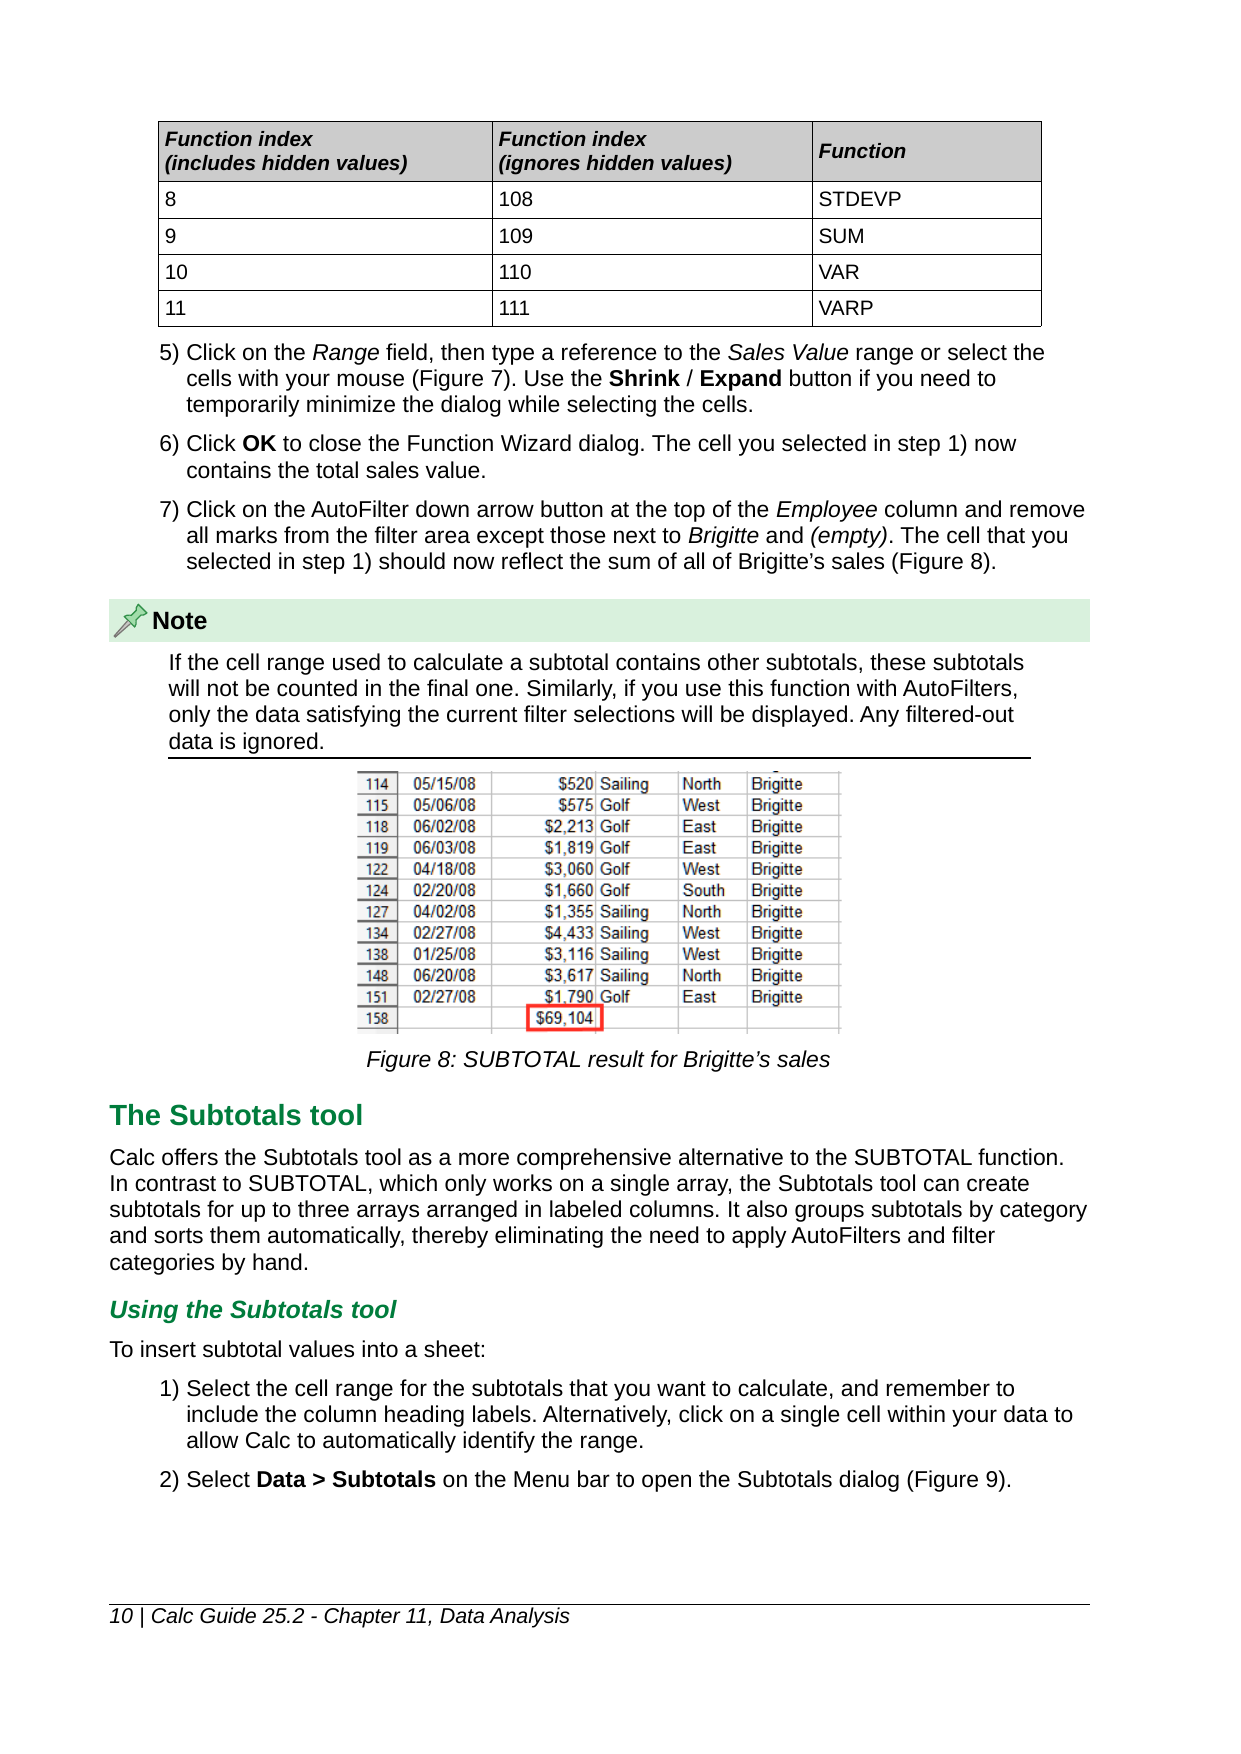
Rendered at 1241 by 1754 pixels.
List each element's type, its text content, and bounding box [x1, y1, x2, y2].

table_cell 111 [493, 291, 812, 326]
picture [357, 771, 842, 1034]
table_cell VAR [813, 255, 1041, 290]
subtitle Using the Subtotals tool [109, 1295, 1090, 1323]
list Click OK to close the Function Wizard dialog. The cell you selected in step 1) now contains the total sales value. [186, 430, 1090, 483]
table_header Function index (includes hidden values) [159, 122, 492, 181]
table_cell 11 [159, 291, 492, 326]
table_cell 10 [159, 255, 492, 290]
list Click on the AutoFilter down arrow button at the top of the Employee column and remove all marks from the filter area except those next to Brigitte and (empty). The cell that you selected in step 1) should now reflect the sum of all of Brigitte’s sales (Figure 8). [186, 496, 1090, 574]
subtitle The Subtotals tool [109, 1097, 1090, 1131]
table_cell 9 [159, 219, 492, 254]
table_cell 8 [159, 182, 492, 217]
text Calc offers the Subtotals tool as a more comprehensive alternative to the SUBTOTAL function. In contrast to SUBTOTAL, which only works on a single array, the Subtotals tool can create subtotals for up to three arrays arranged in labeled columns. It also groups subtotals by category and sorts them automatically, thereby eliminating the need to apply AutoFilters and filter categories by hand. [109, 1143, 1090, 1275]
list Select the cell range for the subtotals that you want to calculate, and remember to include the column heading labels. Alternatively, click on a single cell within your data to allow Calc to automatically identify the range. [186, 1375, 1090, 1454]
table_cell 110 [493, 255, 812, 290]
text If the cell range used to calculate a subtotal contains other subtotals, these subtotals will not be counted in the final one. Similarly, if you use this function with AutoFilters, only the data satisfying the current filter selections will be displayed. Any filtered-out data is ignored. [168, 648, 1031, 757]
text Figure 8: SUBTOTAL result for Brigitte’s sales [357, 1046, 842, 1073]
list To insert subtotal values into a sheet: [109, 1336, 1090, 1362]
table_header Function index (ignores hidden values) [493, 122, 812, 181]
list Click on the Range field, then type a reference to the Sales Value range or select the cells with your mouse (Figure 7). Use the Shrink / Expand button if you need to temporarily minimize the dialog while selecting the cells. [186, 339, 1090, 418]
table_cell 109 [493, 219, 812, 254]
table_cell SUM [813, 219, 1041, 254]
subtitle Note [109, 599, 1090, 642]
table_cell 108 [493, 182, 812, 217]
table_cell STDEVP [813, 182, 1041, 217]
table_cell VARP [813, 291, 1041, 326]
list Select Data > Subtotals on the Menu bar to open the Subtotals dialog (Figure 9). [186, 1466, 1090, 1493]
table_header Function [813, 122, 1041, 181]
